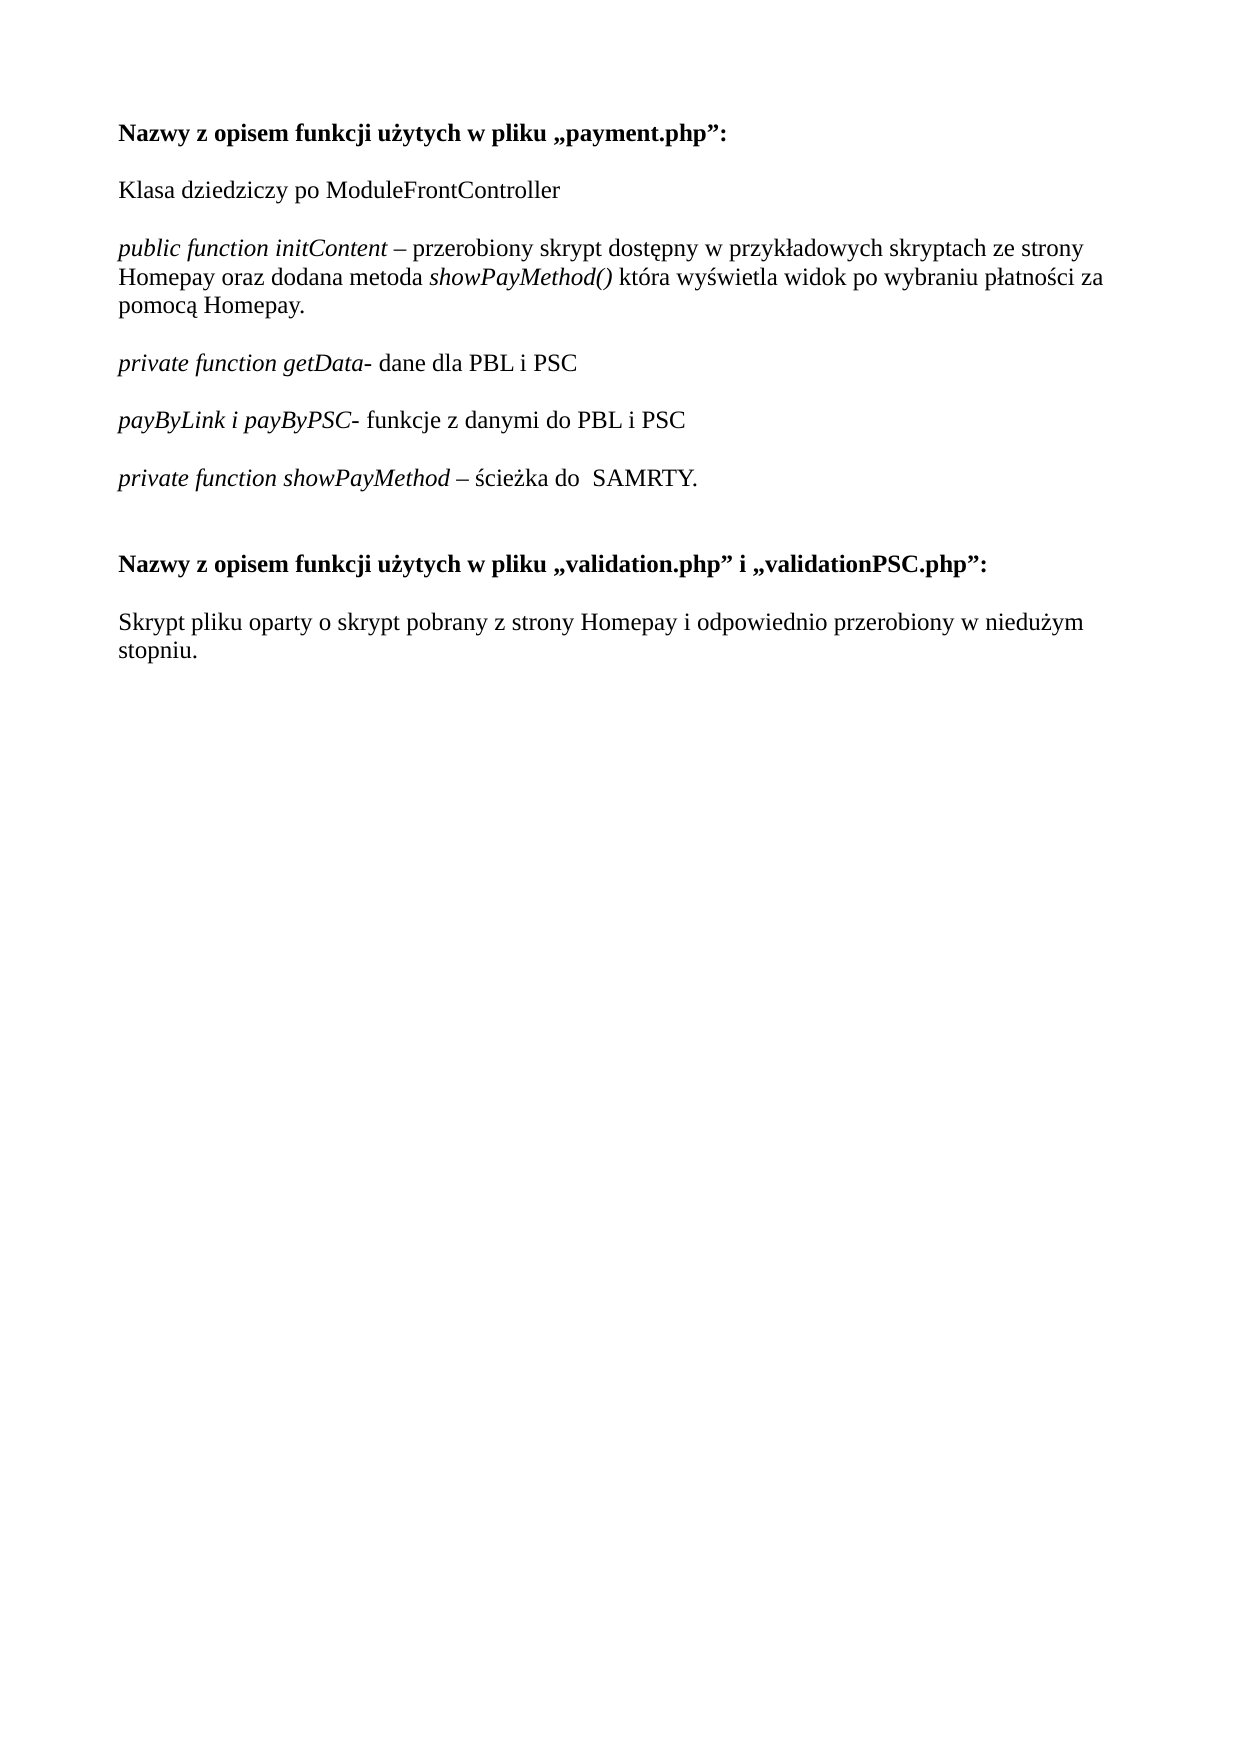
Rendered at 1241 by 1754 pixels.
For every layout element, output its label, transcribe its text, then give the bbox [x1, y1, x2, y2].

text Nazwy z opisem funkcji użytych w pliku „validation.php” i „validationPSC.php”: [118, 549, 1122, 578]
text Nazwy z opisem funkcji użytych w pliku „payment.php”: [118, 118, 1122, 147]
text public function initContent – przerobiony skrypt dostępny w przykładowych skryptach ze strony Homepay oraz dodana metoda showPayMethod() która wyświetla widok po wybraniu płatności za pomocą Homepay. [118, 233, 1122, 319]
text payByLink i payByPSC- funkcje z danymi do PBL i PSC [118, 406, 1122, 434]
text Skrypt pliku oparty o skrypt pobrany z strony Homepay i odpowiednio przerobiony w niedużym stopniu. [118, 607, 1122, 664]
text Klasa dziedziczy po ModuleFrontController [118, 176, 1122, 204]
text private function showPayMethod – ścieżka do SAMRTY. [118, 463, 1122, 492]
text private function getData- dane dla PBL i PSC [118, 348, 1122, 377]
